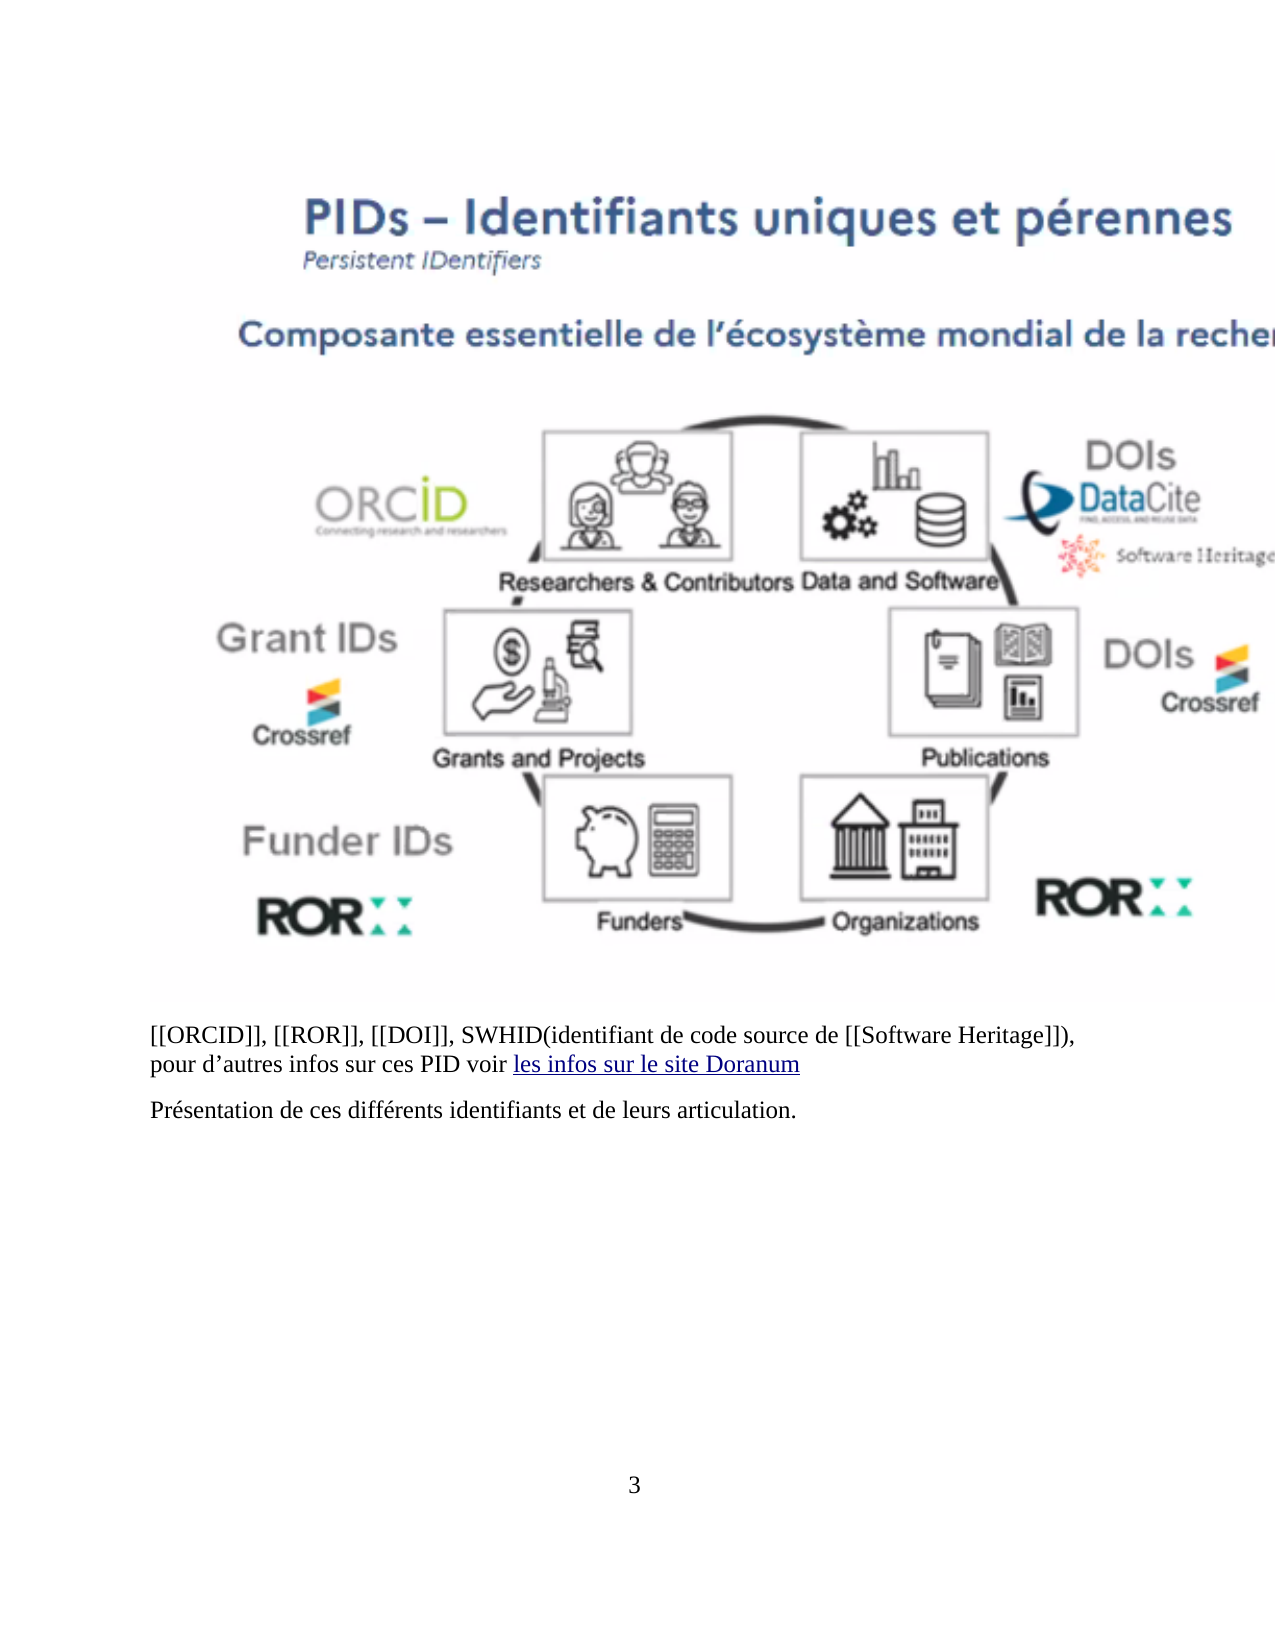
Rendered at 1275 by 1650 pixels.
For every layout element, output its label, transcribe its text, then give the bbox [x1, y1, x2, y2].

text Présentation de ces différents identifiants et de leurs articulation. [150, 1095, 1125, 1124]
text [[ORCID]], [[ROR]], [[DOI]], SWHID(identifiant de code source de [[Software Heritage]]), pour d’autres infos sur ces PID voir les infos sur le site Doranum [150, 1020, 1125, 1077]
picture [150, 150, 1275, 1002]
